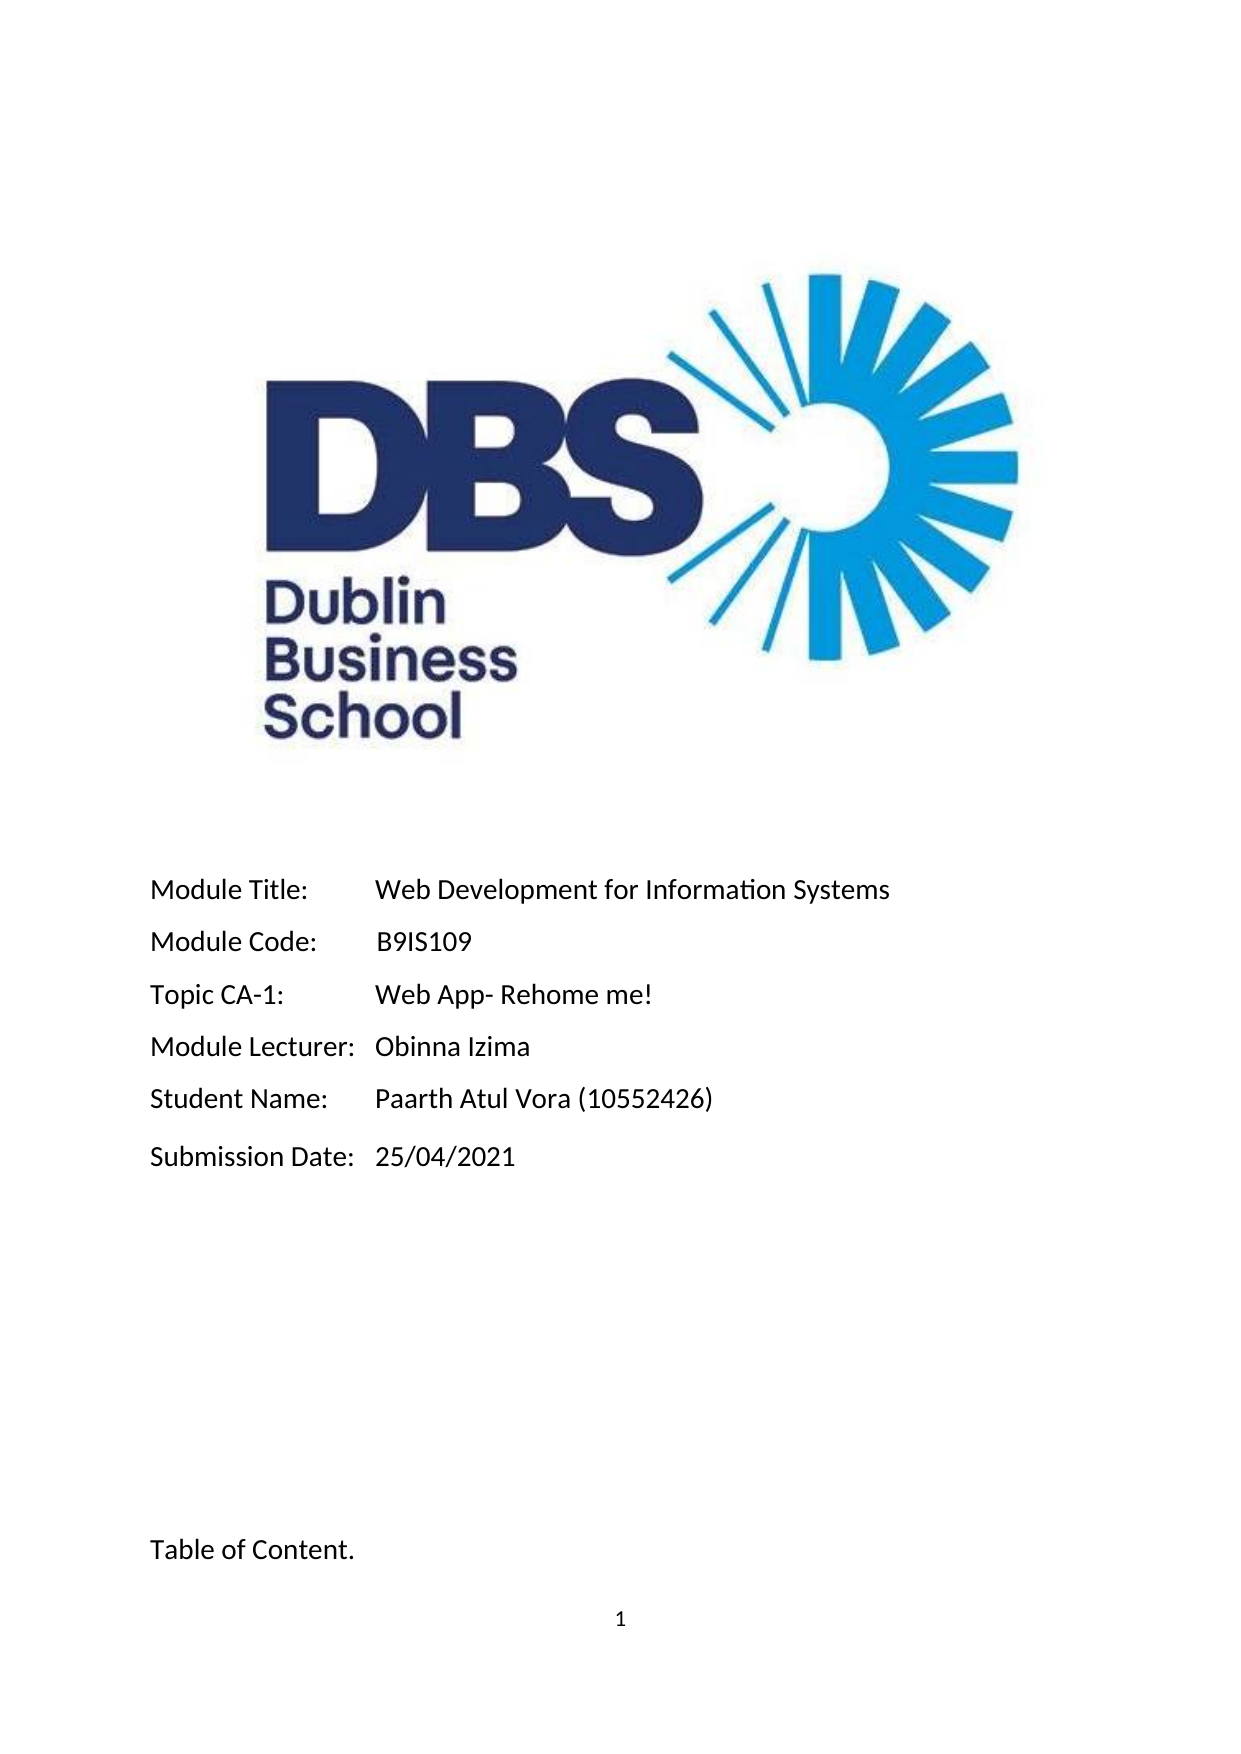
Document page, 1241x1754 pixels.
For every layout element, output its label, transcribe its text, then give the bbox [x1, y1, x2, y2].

text Module Lecturer: Obinna Izima [150, 1028, 1090, 1064]
text Table of Content. [150, 1531, 1090, 1567]
text Submission Date: 25/04/2021 [150, 1138, 1090, 1173]
text Topic CA-1: Web App- Rehome me! [150, 976, 1090, 1011]
text Module Title: Web Development for Information Systems [150, 871, 1090, 907]
text Student Name: Paarth Atul Vora (10552426) [150, 1080, 1090, 1116]
text Module Code: B9IS109 [150, 923, 1090, 959]
